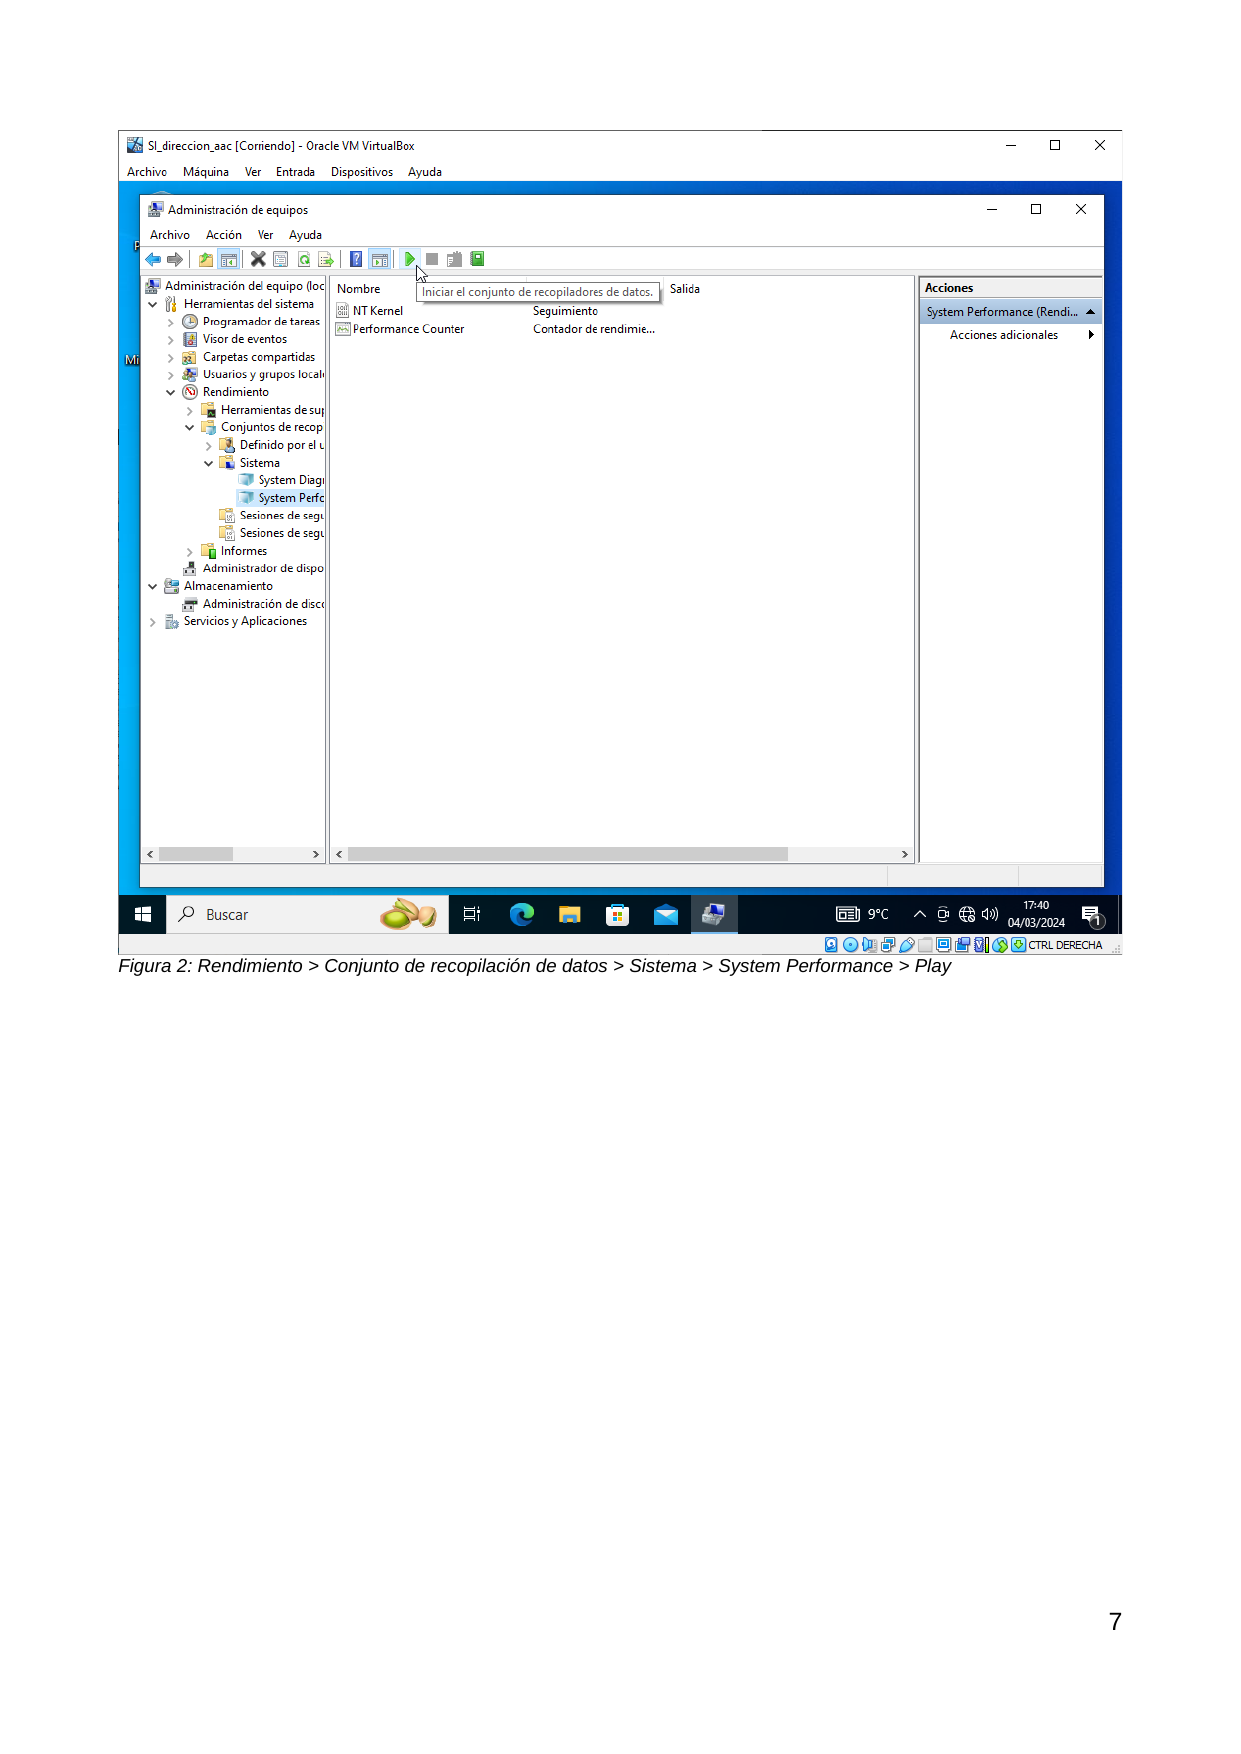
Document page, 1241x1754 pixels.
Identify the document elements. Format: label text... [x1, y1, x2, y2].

text Figura 2: Rendimiento > Conjunto de recopilación de datos > Sistema > System Performance > Play [118, 955, 1122, 976]
picture [118, 130, 1123, 955]
